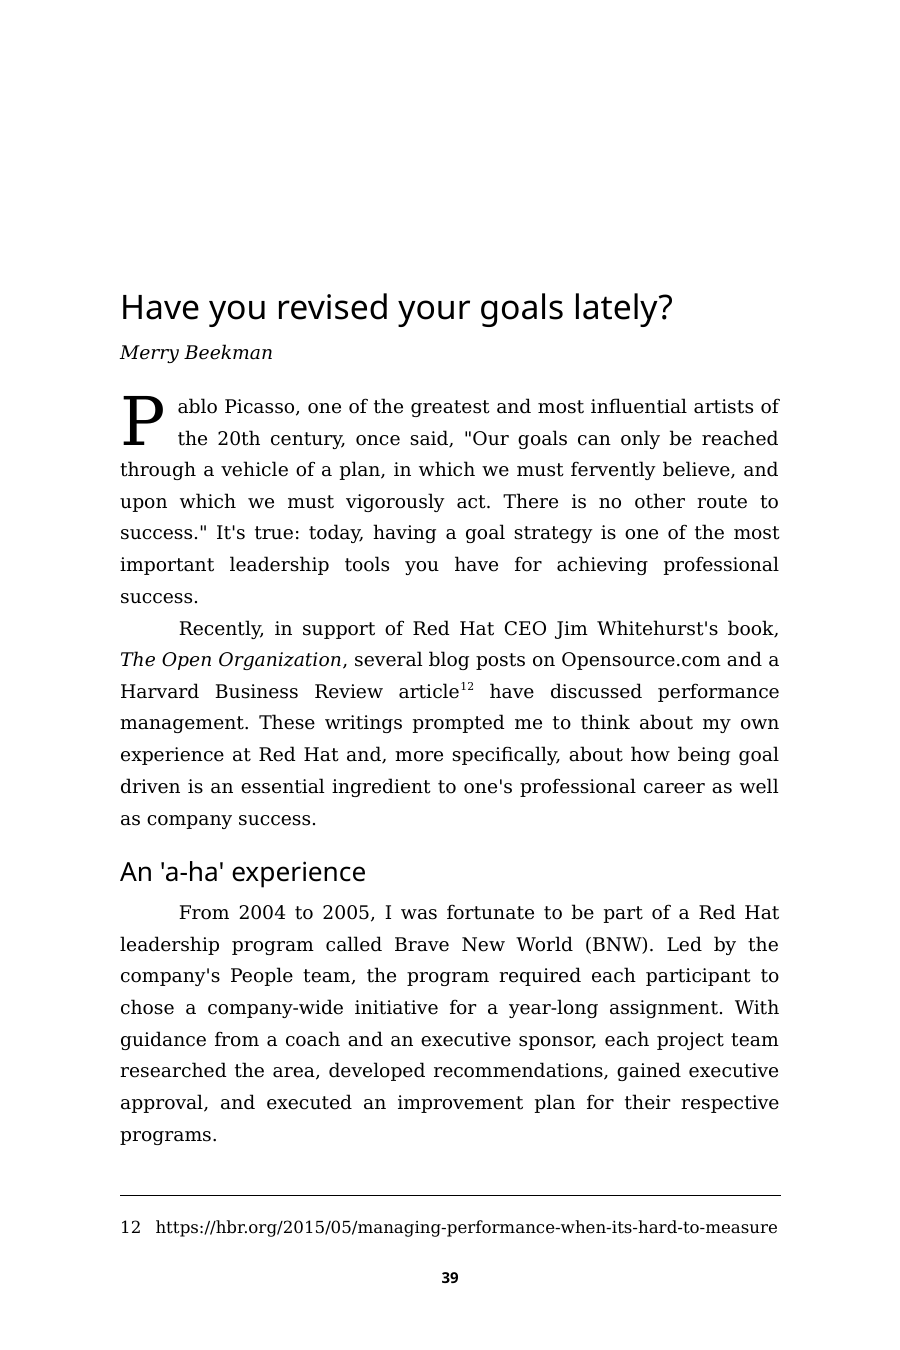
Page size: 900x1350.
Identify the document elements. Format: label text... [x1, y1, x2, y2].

subtitle An 'a-ha' experience [120, 854, 780, 889]
text Pablo Picasso, one of the greatest and most influential artists of the 20th century, once said, "Our goals can only be reached through a vehicle of a plan, in which we must fervently believe, and upon which we must vigorously act. There is no other route to success." It's true: today, having a goal strategy is one of the most important leadership tools you have for achieving professional success. [120, 396, 780, 608]
subtitle Have you revised your goals lately? [120, 283, 780, 329]
text Merry Beekman [120, 342, 780, 364]
text Recently, in support of Red Hat CEO Jim Whitehurst's book, The Open Organization, several blog posts on Opensource.com and a Harvard Business Review article have discussed performance management. These writings prompted me to think about my own experience at Red Hat and, more specifically, about how being goal driven is an essential ingredient to one's professional career as well as company success. [120, 618, 780, 829]
text From 2004 to 2005, I was fortunate to be part of a Red Hat leadership program called Brave New World (BNW). Led by the company's People team, the program required each participant to chose a company-wide initiative for a year-long assignment. With guidance from a coach and an executive sponsor, each project team researched the area, developed recommendations, gained executive approval, and executed an improvement plan for their respective programs. [120, 902, 780, 1146]
text https://hbr.org/2015/05/managing-performance-when-its-hard-to-measure [120, 1218, 780, 1237]
